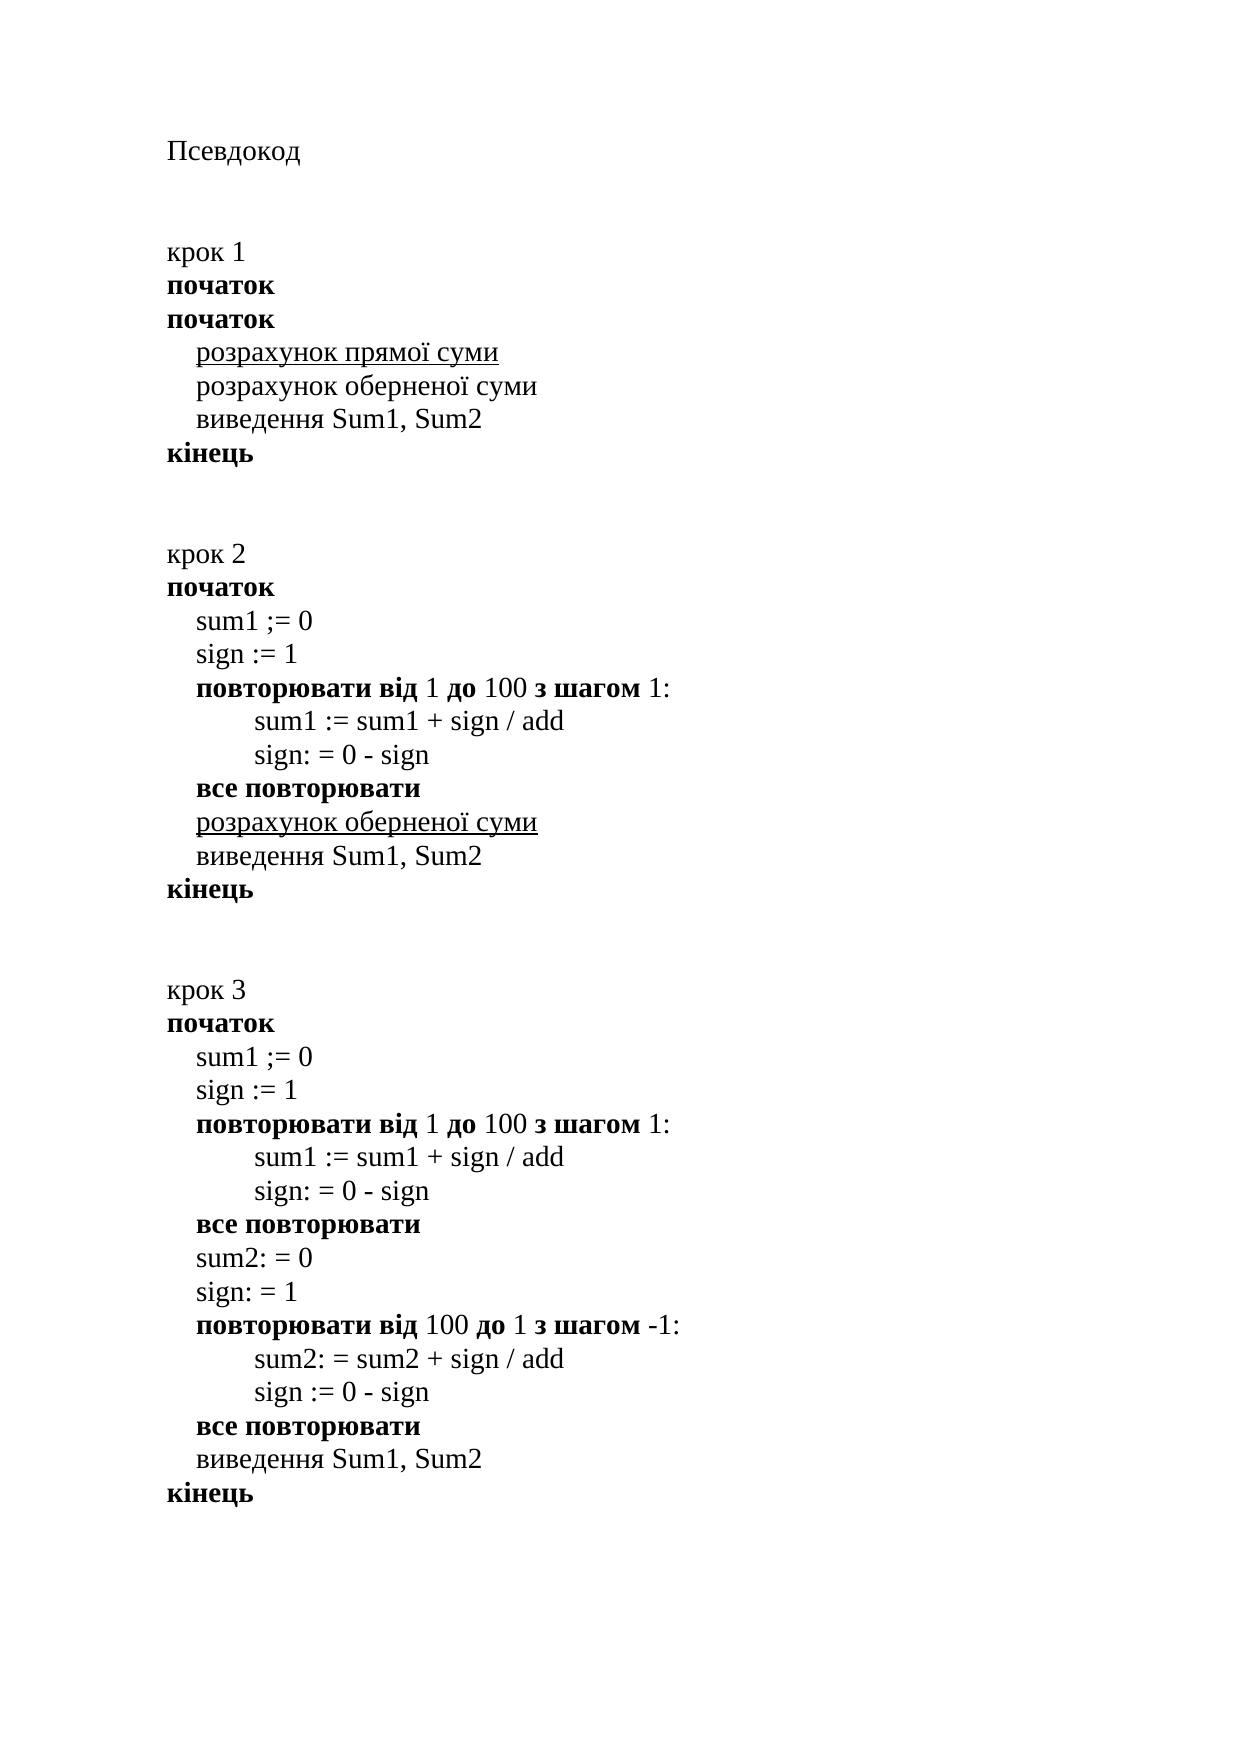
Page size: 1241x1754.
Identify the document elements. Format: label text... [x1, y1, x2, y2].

text розрахунок оберненої суми [167, 368, 1163, 402]
text початок [167, 1005, 1163, 1039]
text sum1 := sum1 + sign / add [167, 703, 1163, 737]
text все повторювати [167, 1207, 1163, 1240]
text виведення Sum1, Sum2 [167, 838, 1163, 871]
text все повторювати [167, 771, 1163, 804]
text кінець [167, 435, 1163, 469]
text крок 1 [167, 234, 1163, 267]
text sign := 0 - sign [167, 1374, 1163, 1408]
text sum1 := sum1 + sign / add [167, 1139, 1163, 1173]
text sign := 1 [167, 1072, 1163, 1106]
text початок [167, 301, 1163, 334]
text повторювати від 1 до 100 з шагом 1: [167, 670, 1163, 703]
text початок [167, 569, 1163, 603]
text крок 2 [167, 536, 1163, 569]
text виведення Sum1, Sum2 [167, 402, 1163, 435]
text повторювати від 1 до 100 з шагом 1: [167, 1106, 1163, 1139]
text виведення Sum1, Sum2 [167, 1441, 1163, 1475]
text Псевдокод [167, 133, 1163, 167]
text sign := 1 [167, 636, 1163, 670]
text повторювати від 100 до 1 з шагом -1: [167, 1307, 1163, 1341]
text sum1 ;= 0 [167, 1039, 1163, 1072]
text sign: = 0 - sign [167, 1173, 1163, 1207]
text кінець [167, 1475, 1163, 1508]
text крок 3 [167, 972, 1163, 1005]
text sum1 ;= 0 [167, 603, 1163, 636]
text розрахунок оберненої суми [167, 804, 1163, 838]
text початок [167, 267, 1163, 301]
text кінець [167, 871, 1163, 905]
text sign: = 1 [167, 1274, 1163, 1307]
text sum2: = 0 [167, 1240, 1163, 1274]
text все повторювати [167, 1408, 1163, 1441]
text розрахунок прямої суми [167, 334, 1163, 368]
text sign: = 0 - sign [167, 737, 1163, 771]
text sum2: = sum2 + sign / add [167, 1341, 1163, 1374]
